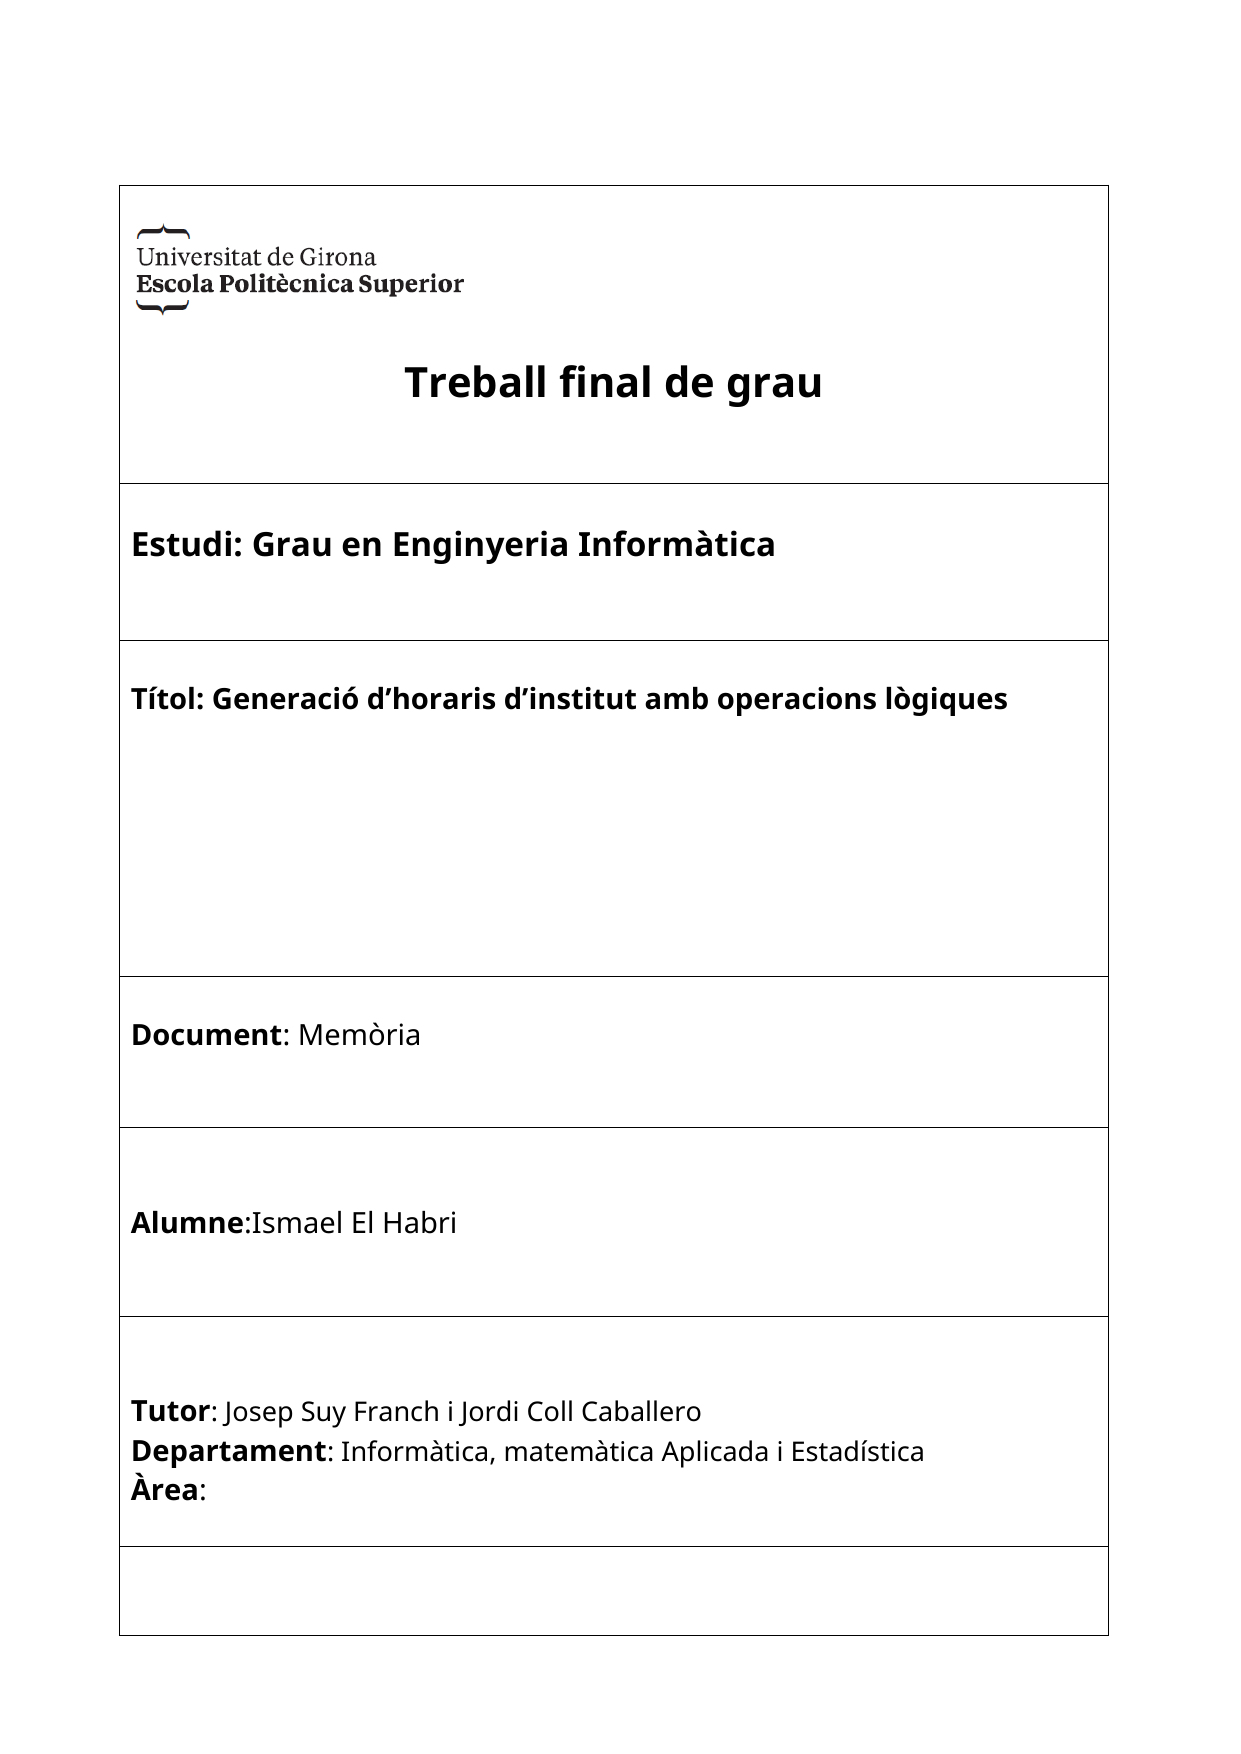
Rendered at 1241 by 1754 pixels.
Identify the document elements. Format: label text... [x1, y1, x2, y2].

table_cell Document: Memòria [120, 977, 1108, 1127]
picture [130, 222, 468, 316]
table_cell Alumne:Ismael El Habri [120, 1128, 1108, 1316]
table_cell Estudi: Grau en Enginyeria Informàtica [120, 484, 1108, 640]
table_cell Títol: Generació d’horaris d’institut amb operacions lògiques [120, 641, 1108, 976]
table_cell [120, 1547, 1108, 1635]
table_header Treball final de grau [120, 186, 1108, 483]
table_cell Tutor: Josep Suy Franch i Jordi Coll Caballero Departament: Informàtica, matemàtica Aplicada i Estadística Àrea: [120, 1317, 1108, 1546]
